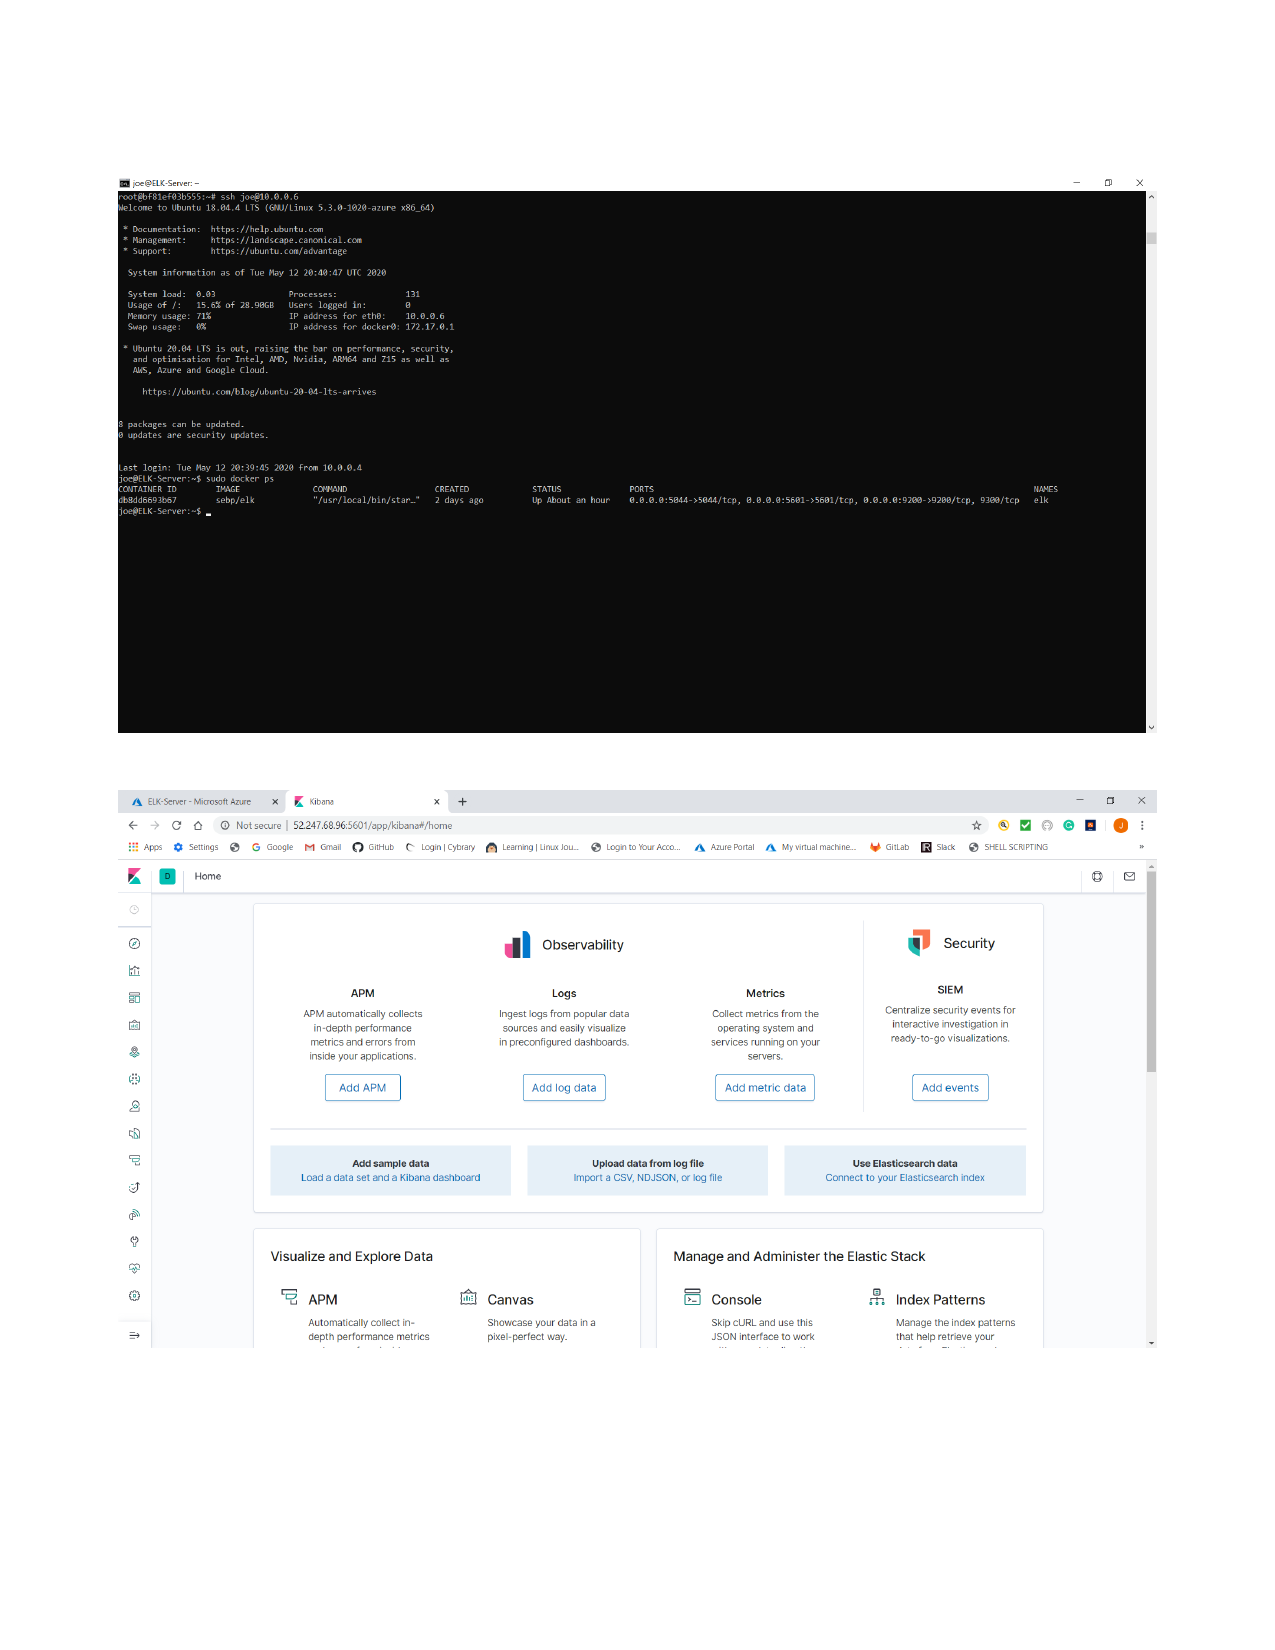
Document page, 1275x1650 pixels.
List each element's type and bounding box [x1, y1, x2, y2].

picture [118, 790, 1157, 1348]
picture [118, 175, 1157, 733]
